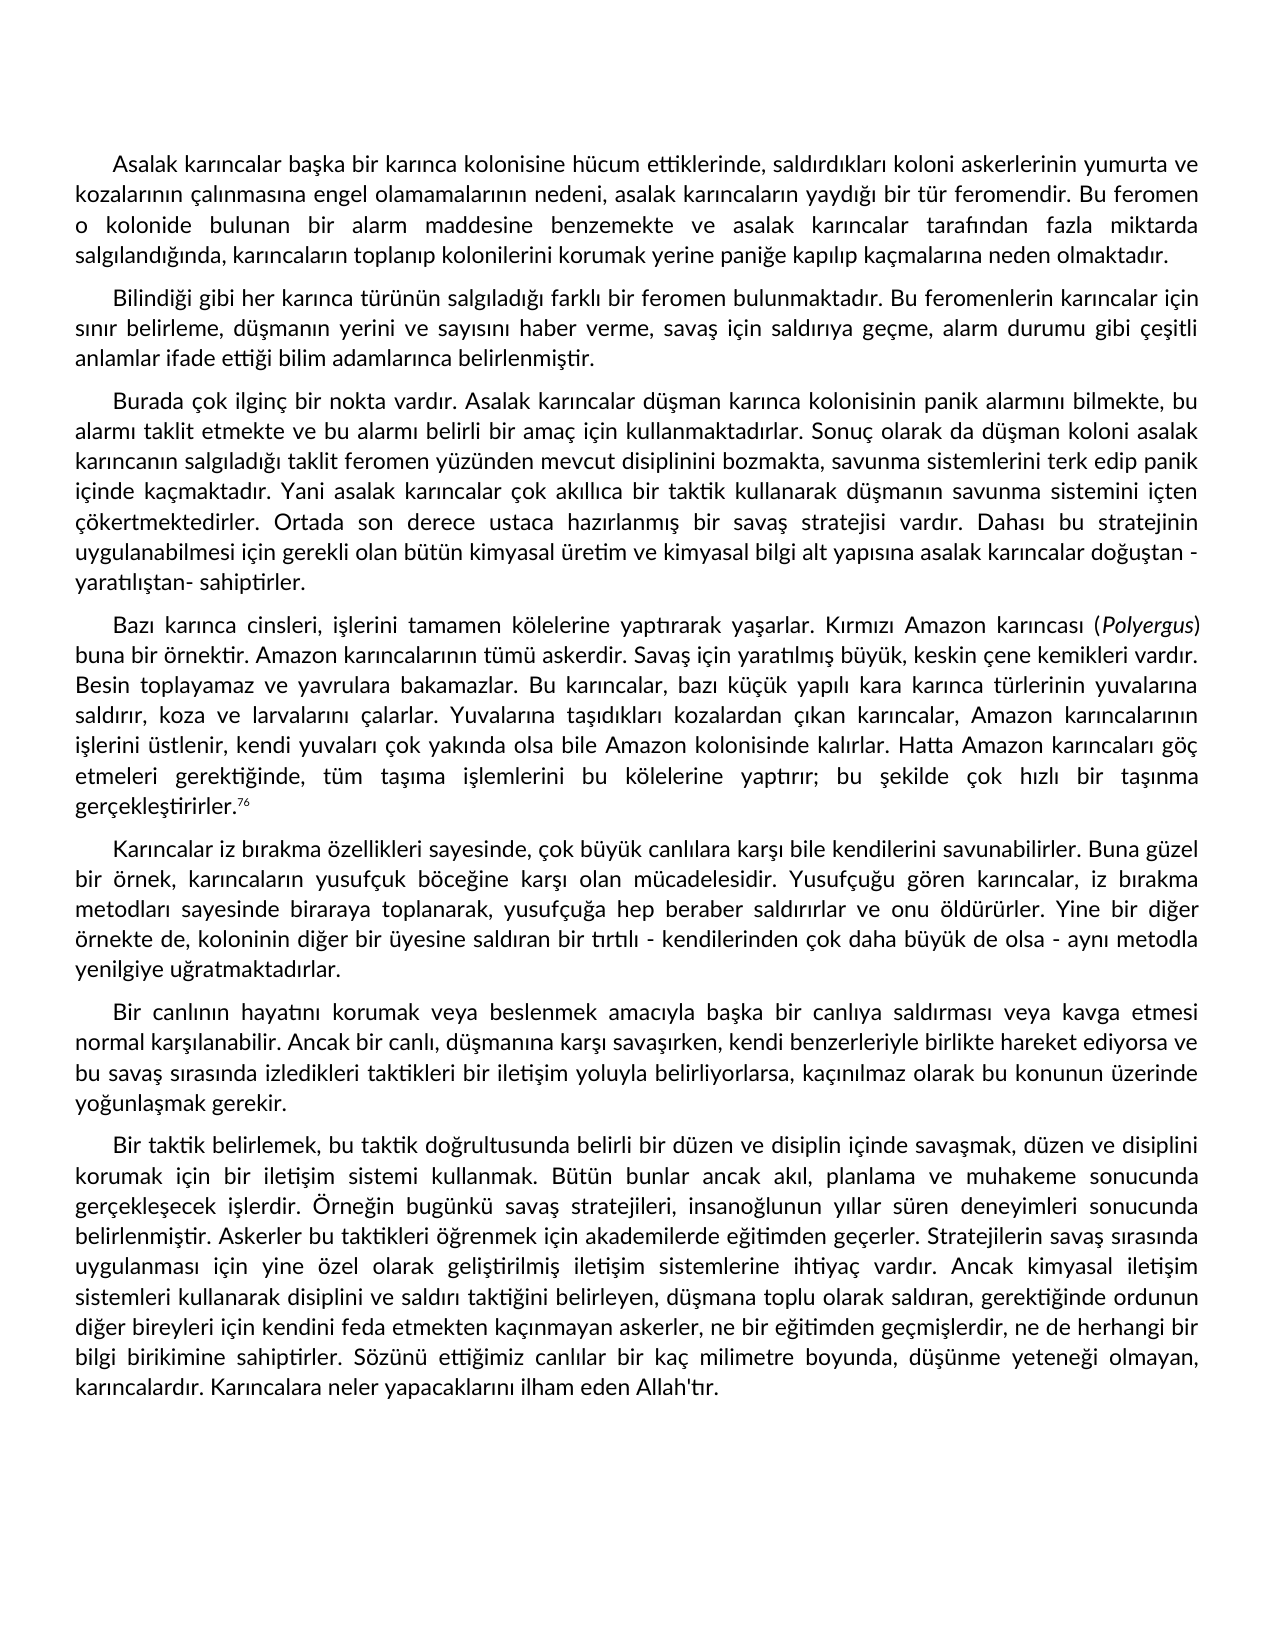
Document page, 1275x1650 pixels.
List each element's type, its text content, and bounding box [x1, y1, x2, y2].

text Bazı karınca cinsleri, işlerini tamamen kölelerine yaptırarak yaşarlar. Kırmızı Amazon karıncası (Polyergus) buna bir örnektir. Amazon karıncalarının tümü askerdir. Savaş için yaratılmış büyük, keskin çene kemikleri vardır. Besin toplayamaz ve yavrulara bakamazlar. Bu karıncalar, bazı küçük yapılı kara karınca türlerinin yuvalarına saldırır, koza ve larvalarını çalarlar. Yuvalarına taşıdıkları kozalardan çıkan karıncalar, Amazon karıncalarının işlerini üstlenir, kendi yuvaları çok yakında olsa bile Amazon kolonisinde kalırlar. Hatta Amazon karıncaları göç etmeleri gerektiğinde, tüm taşıma işlemlerini bu kölelerine yaptırır; bu şekilde çok hızlı bir taşınma gerçekleştirirler.76 [75, 610, 1200, 819]
text Bir canlının hayatını korumak veya beslenmek amacıyla başka bir canlıya saldırması veya kavga etmesi normal karşılanabilir. Ancak bir canlı, düşmanına karşı savaşırken, kendi benzerleriyle birlikte hareket ediyorsa ve bu savaş sırasında izledikleri taktikleri bir iletişim yoluyla belirliyorlarsa, kaçınılmaz olarak bu konunun üzerinde yoğunlaşmak gerekir. [75, 998, 1200, 1116]
text Bilindiği gibi her karınca türünün salgıladığı farklı bir feromen bulunmaktadır. Bu feromenlerin karıncalar için sınır belirleme, düşmanın yerini ve sayısını haber verme, savaş için saldırıya geçme, alarm durumu gibi çeşitli anlamlar ifade ettiği bilim adamlarınca belirlenmiştir. [75, 283, 1200, 371]
text Burada çok ilginç bir nokta vardır. Asalak karıncalar düşman karınca kolonisinin panik alarmını bilmekte, bu alarmı taklit etmekte ve bu alarmı belirli bir amaç için kullanmaktadırlar. Sonuç olarak da düşman koloni asalak karıncanın salgıladığı taklit feromen yüzünden mevcut disiplinini bozmakta, savunma sistemlerini terk edip panik içinde kaçmaktadır. Yani asalak karıncalar çok akıllıca bir taktik kullanarak düşmanın savunma sistemini içten çökertmektedirler. Ortada son derece ustaca hazırlanmış bir savaş stratejisi vardır. Dahası bu stratejinin uygulanabilmesi için gerekli olan bütün kimyasal üretim ve kimyasal bilgi alt yapısına asalak karıncalar doğuştan -yaratılıştan- sahiptirler. [75, 386, 1200, 595]
text Asalak karıncalar başka bir karınca kolonisine hücum ettiklerinde, saldırdıkları koloni askerlerinin yumurta ve kozalarının çalınmasına engel olamamalarının nedeni, asalak karıncaların yaydığı bir tür feromendir. Bu feromen o kolonide bulunan bir alarm maddesine benzemekte ve asalak karıncalar tarafından fazla miktarda salgılandığında, karıncaların toplanıp kolonilerini korumak yerine paniğe kapılıp kaçmalarına neden olmaktadır. [75, 150, 1200, 268]
text Bir taktik belirlemek, bu taktik doğrultusunda belirli bir düzen ve disiplin içinde savaşmak, düzen ve disiplini korumak için bir iletişim sistemi kullanmak. Bütün bunlar ancak akıl, planlama ve muhakeme sonucunda gerçekleşecek işlerdir. Örneğin bugünkü savaş stratejileri, insanoğlunun yıllar süren deneyimleri sonucunda belirlenmiştir. Askerler bu taktikleri öğrenmek için akademilerde eğitimden geçerler. Stratejilerin savaş sırasında uygulanması için yine özel olarak geliştirilmiş iletişim sistemlerine ihtiyaç vardır. Ancak kimyasal iletişim sistemleri kullanarak disiplini ve saldırı taktiğini belirleyen, düşmana toplu olarak saldıran, gerektiğinde ordunun diğer bireyleri için kendini feda etmekten kaçınmayan askerler, ne bir eğitimden geçmişlerdir, ne de herhangi bir bilgi birikimine sahiptirler. Sözünü ettiğimiz canlılar bir kaç milimetre boyunda, düşünme yeteneği olmayan, karıncalardır. Karıncalara neler yapacaklarını ilham eden Allah'tır. [75, 1131, 1200, 1400]
text Karıncalar iz bırakma özellikleri sayesinde, çok büyük canlılara karşı bile kendilerini savunabilirler. Buna güzel bir örnek, karıncaların yusufçuk böceğine karşı olan mücadelesidir. Yusufçuğu gören karıncalar, iz bırakma metodları sayesinde biraraya toplanarak, yusufçuğa hep beraber saldırırlar ve onu öldürürler. Yine bir diğer örnekte de, koloninin diğer bir üyesine saldıran bir tırtılı - kendilerinden çok daha büyük de olsa - aynı metodla yenilgiye uğratmaktadırlar. [75, 834, 1200, 983]
